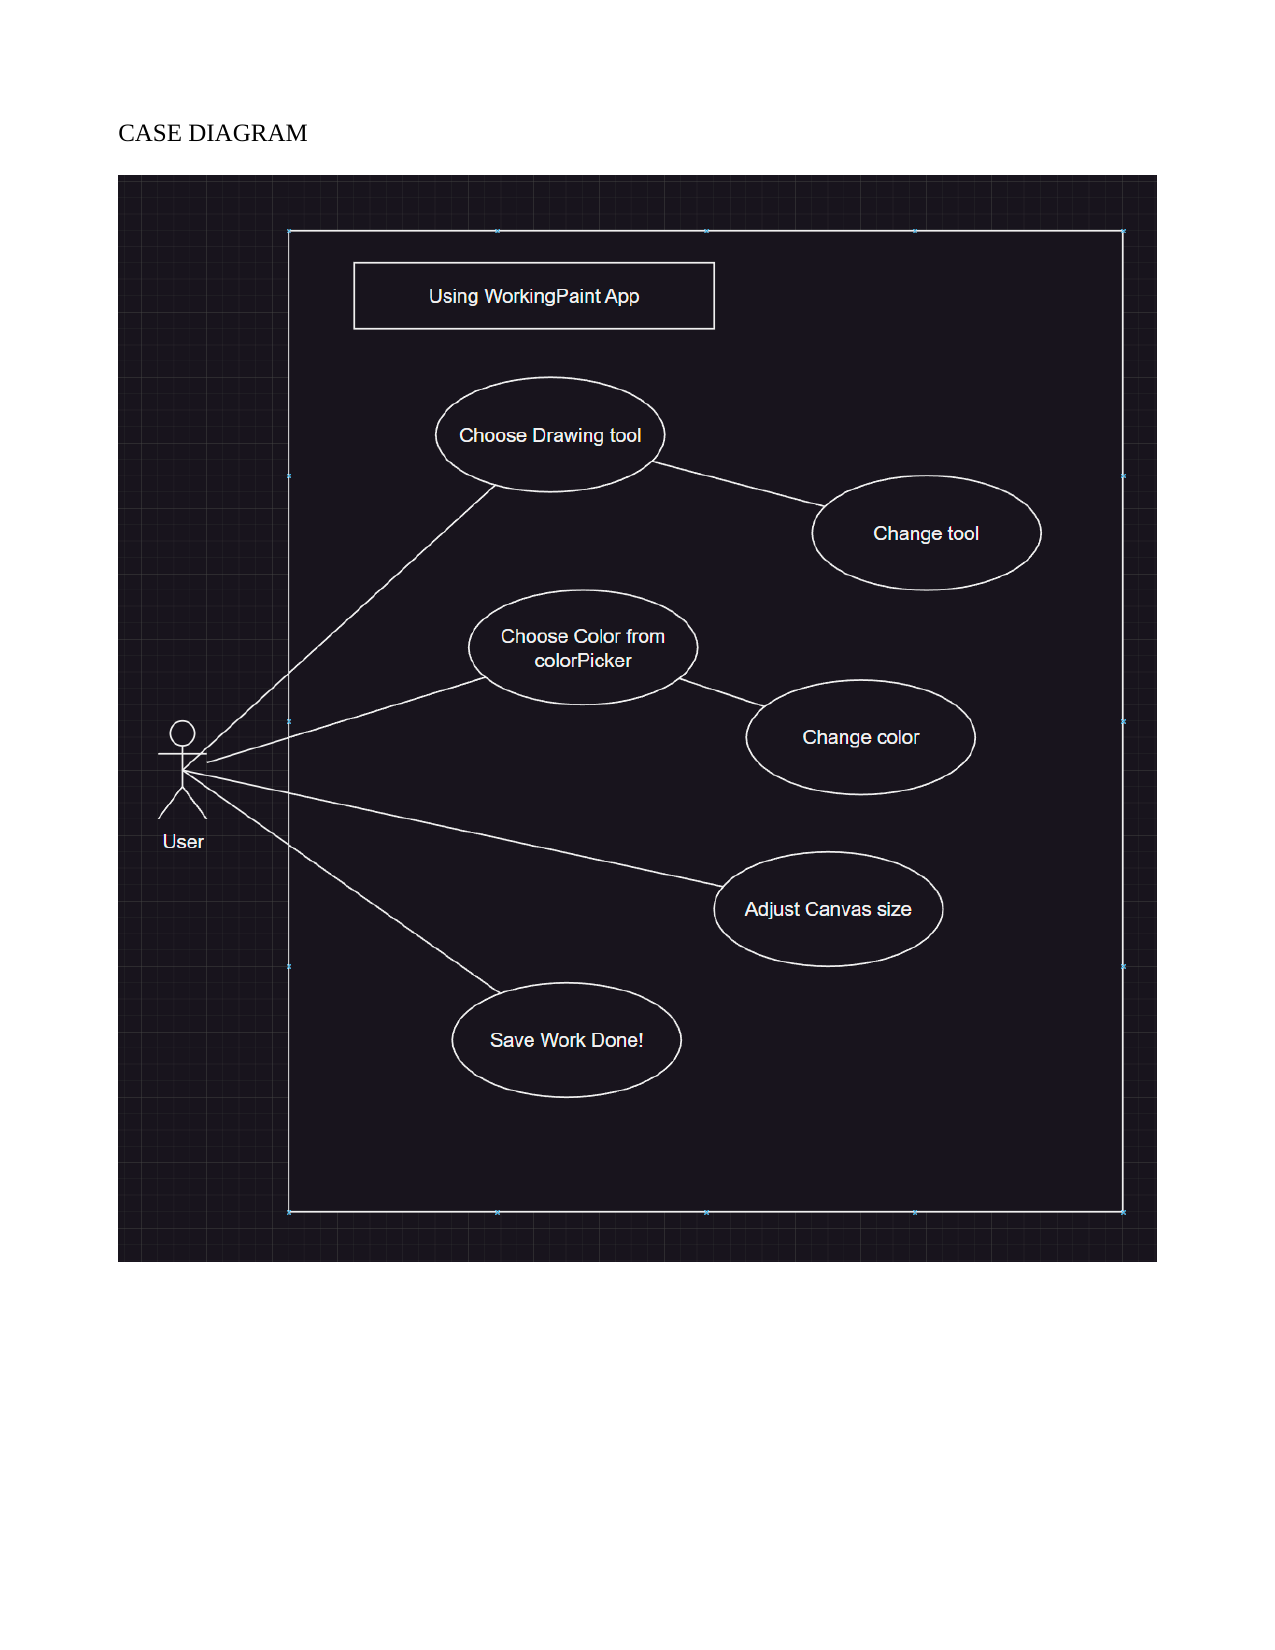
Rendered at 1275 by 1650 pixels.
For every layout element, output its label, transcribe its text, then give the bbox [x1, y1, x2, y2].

text CASE DIAGRAM [118, 118, 1157, 147]
picture [118, 175, 1157, 1262]
